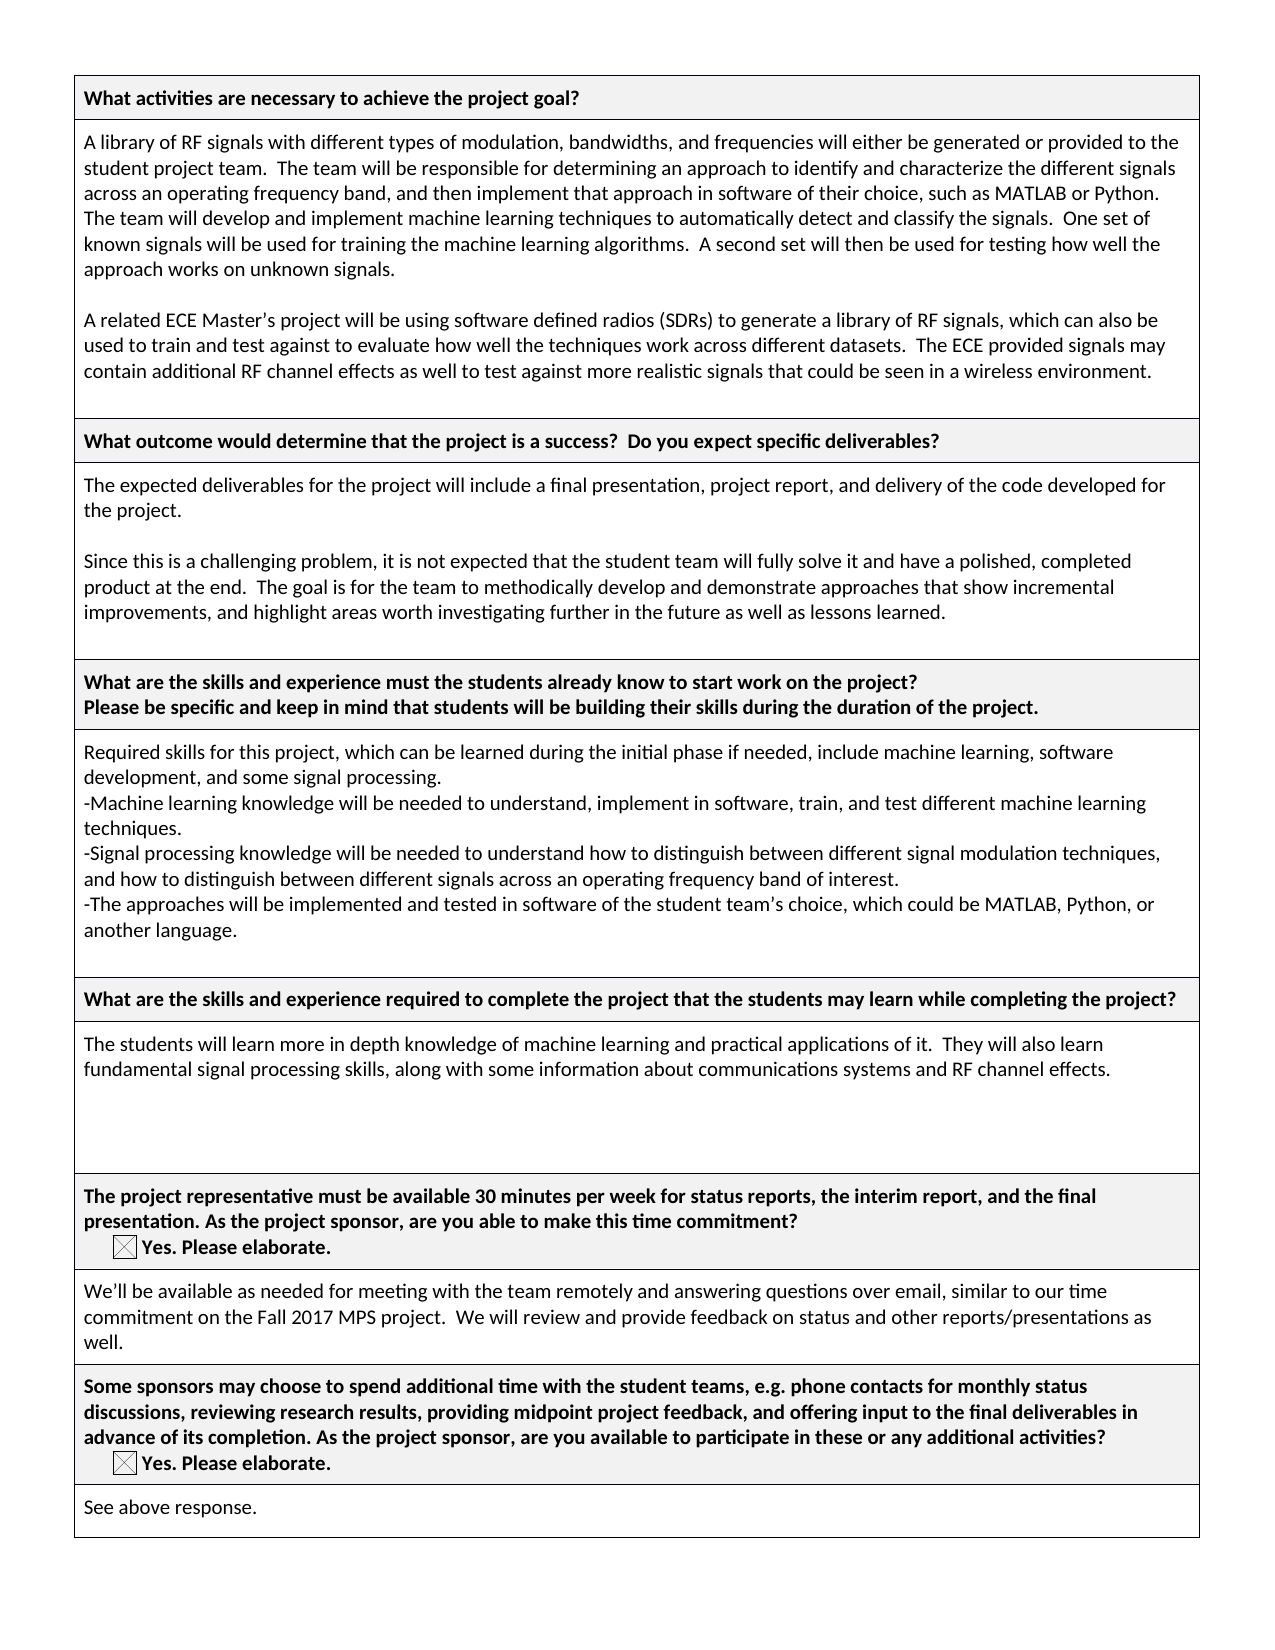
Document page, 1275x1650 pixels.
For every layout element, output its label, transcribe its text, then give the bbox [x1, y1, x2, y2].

table_cell What are the skills and experience required to complete the project that the students may learn while completing the project? [75, 978, 1199, 1021]
table_cell A library of RF signals with different types of modulation, bandwidths, and frequencies will either be generated or provided to the student project team. The team will be responsible for determining an approach to identify and characterize the different signals across an operating frequency band, and then implement that approach in software of their choice, such as MATLAB or Python. The team will develop and implement machine learning techniques to automatically detect and classify the signals. One set of known signals will be used for training the machine learning algorithms. A second set will then be used for testing how well the approach works on unknown signals. A related ECE Master’s project will be using software defined radios (SDRs) to generate a library of RF signals, which can also be used to train and test against to evaluate how well the techniques work across different datasets. The ECE provided signals may contain additional RF channel effects as well to test against more realistic signals that could be seen in a wireless environment. [75, 120, 1199, 418]
table_cell What activities are necessary to achieve the project goal? [75, 76, 1199, 119]
table_cell The project representative must be available 30 minutes per week for status reports, the interim report, and the final presentation. As the project sponsor, are you able to make this time commitment? Yes. Please elaborate. [75, 1174, 1199, 1268]
table_cell What are the skills and experience must the students already know to start work on the project? Please be specific and keep in mind that students will be building their skills during the duration of the project. [75, 660, 1199, 729]
table_cell What outcome would determine that the project is a success? Do you expect specific deliverables? [75, 419, 1199, 462]
table_cell The expected deliverables for the project will include a final presentation, project report, and delivery of the code developed for the project. Since this is a challenging problem, it is not expected that the student team will fully solve it and have a polished, completed product at the end. The goal is for the team to methodically develop and demonstrate approaches that show incremental improvements, and highlight areas worth investigating further in the future as well as lessons learned. [75, 463, 1199, 659]
table_cell The students will learn more in depth knowledge of machine learning and practical applications of it. They will also learn fundamental signal processing skills, along with some information about communications systems and RF channel effects. [75, 1022, 1199, 1173]
table_cell Some sponsors may choose to spend additional time with the student teams, e.g. phone contacts for monthly status discussions, reviewing research results, providing midpoint project feedback, and offering input to the final deliverables in advance of its completion. As the project sponsor, are you available to participate in these or any additional activities? Yes. Please elaborate. [75, 1365, 1199, 1484]
table_cell We’ll be available as needed for meeting with the team remotely and answering questions over email, similar to our time commitment on the Fall 2017 MPS project. We will review and provide feedback on status and other reports/presentations as well. [75, 1270, 1199, 1364]
table_cell See above response. [75, 1485, 1199, 1537]
table_cell Required skills for this project, which can be learned during the initial phase if needed, include machine learning, software development, and some signal processing. -Machine learning knowledge will be needed to understand, implement in software, train, and test different machine learning techniques. -Signal processing knowledge will be needed to understand how to distinguish between different signal modulation techniques, and how to distinguish between different signals across an operating frequency band of interest. -The approaches will be implemented and tested in software of the student team’s choice, which could be MATLAB, Python, or another language. [75, 730, 1199, 977]
